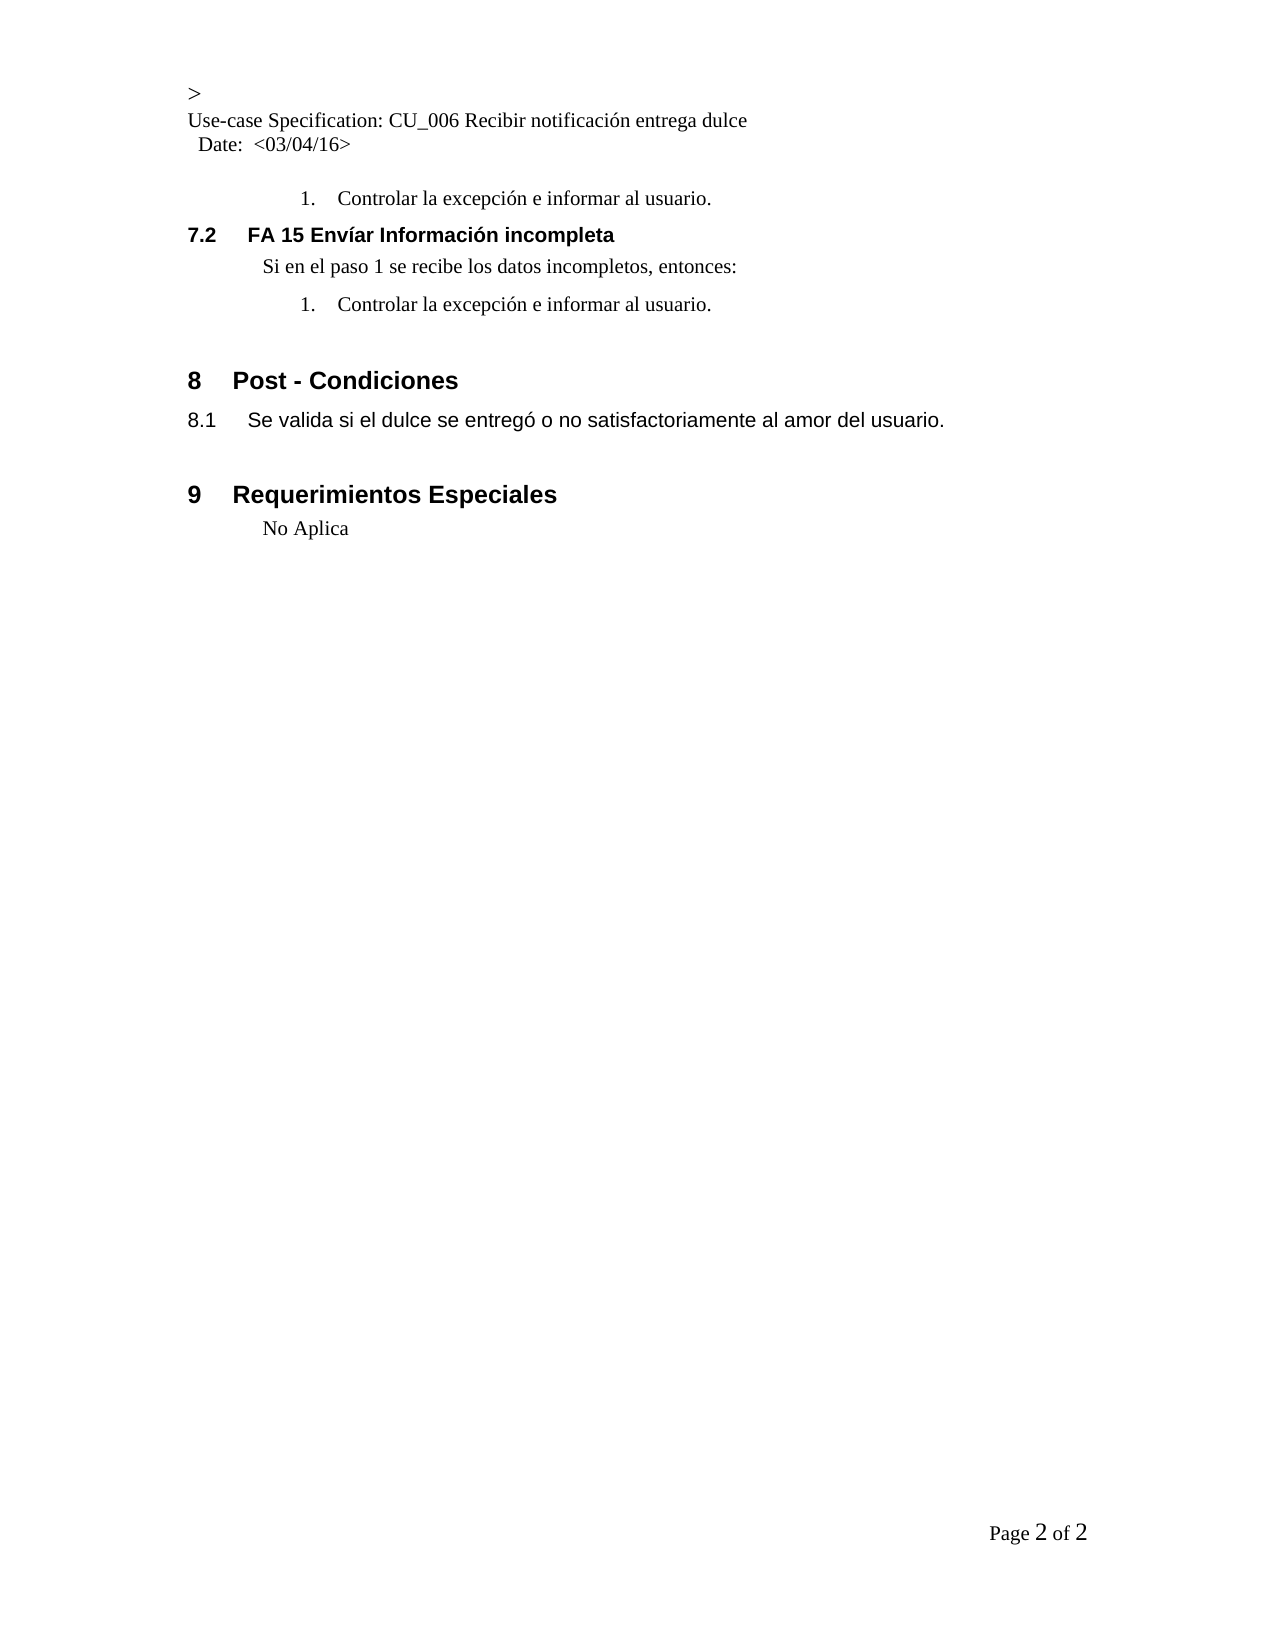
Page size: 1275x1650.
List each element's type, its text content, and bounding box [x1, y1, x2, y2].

text Si en el paso 1 se recibe los datos incompletos, entonces: [262, 253, 1087, 278]
list Controlar la excepción e informar al usuario. [300, 291, 1087, 316]
text No Aplica [262, 515, 1087, 540]
subtitle Se valida si el dulce se entregó o no satisfactoriamente al amor del usuario. [187, 407, 1087, 432]
list Controlar la excepción e informar al usuario. [300, 185, 1087, 210]
subtitle Post - Condiciones [187, 366, 1087, 395]
subtitle FA 15 Envíar Información incompleta [187, 222, 1087, 247]
subtitle Requerimientos Especiales [187, 480, 1087, 508]
